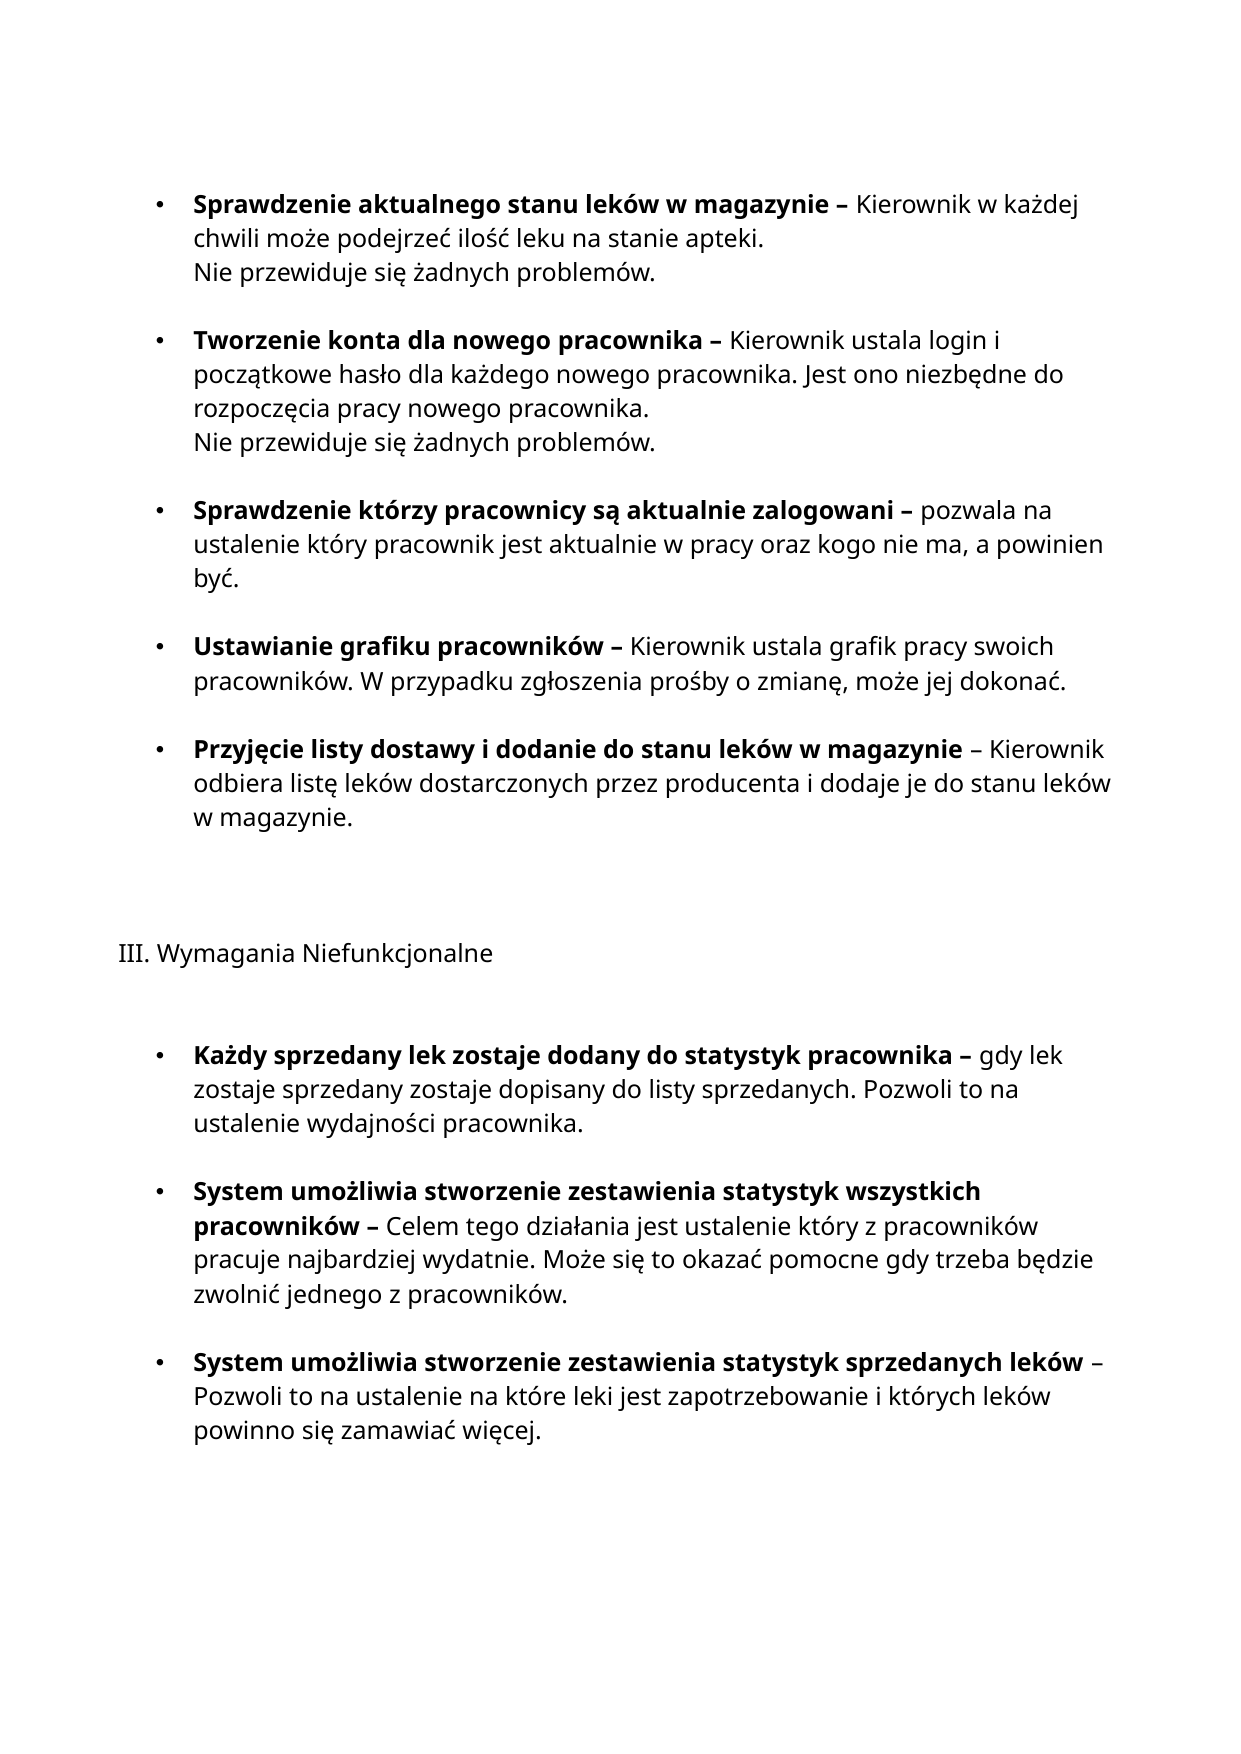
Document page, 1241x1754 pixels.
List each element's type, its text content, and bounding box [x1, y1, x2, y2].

list Każdy sprzedany lek zostaje dodany do statystyk pracownika – gdy lek zostaje sprzedany zostaje dopisany do listy sprzedanych. Pozwoli to na ustalenie wydajności pracownika. [156, 1038, 1122, 1140]
list Sprawdzenie którzy pracownicy są aktualnie zalogowani – pozwala na ustalenie który pracownik jest aktualnie w pracy oraz kogo nie ma, a powinien być. [156, 493, 1122, 595]
list Nie przewiduje się żadnych problemów. [156, 254, 1122, 288]
list Przyjęcie listy dostawy i dodanie do stanu leków w magazynie – Kierownik odbiera listę leków dostarczonych przez producenta i dodaje je do stanu leków w magazynie. [156, 731, 1122, 833]
list Nie przewiduje się żadnych problemów. [156, 425, 1122, 459]
list Tworzenie konta dla nowego pracownika – Kierownik ustala login i początkowe hasło dla każdego nowego pracownika. Jest ono niezbędne do rozpoczęcia pracy nowego pracownika. [156, 322, 1122, 425]
list Ustawianie grafiku pracowników – Kierownik ustala grafik pracy swoich pracowników. W przypadku zgłoszenia prośby o zmianę, może jej dokonać. [156, 629, 1122, 697]
text III. Wymagania Niefunkcjonalne [118, 936, 1122, 970]
list System umożliwia stworzenie zestawienia statystyk sprzedanych leków – Pozwoli to na ustalenie na które leki jest zapotrzebowanie i których leków powinno się zamawiać więcej. [156, 1344, 1122, 1447]
list System umożliwia stworzenie zestawienia statystyk wszystkich pracowników – Celem tego działania jest ustalenie który z pracowników pracuje najbardziej wydatnie. Może się to okazać pomocne gdy trzeba będzie zwolnić jednego z pracowników. [156, 1174, 1122, 1310]
list Sprawdzenie aktualnego stanu leków w magazynie – Kierownik w każdej chwili może podejrzeć ilość leku na stanie apteki. [156, 186, 1122, 254]
